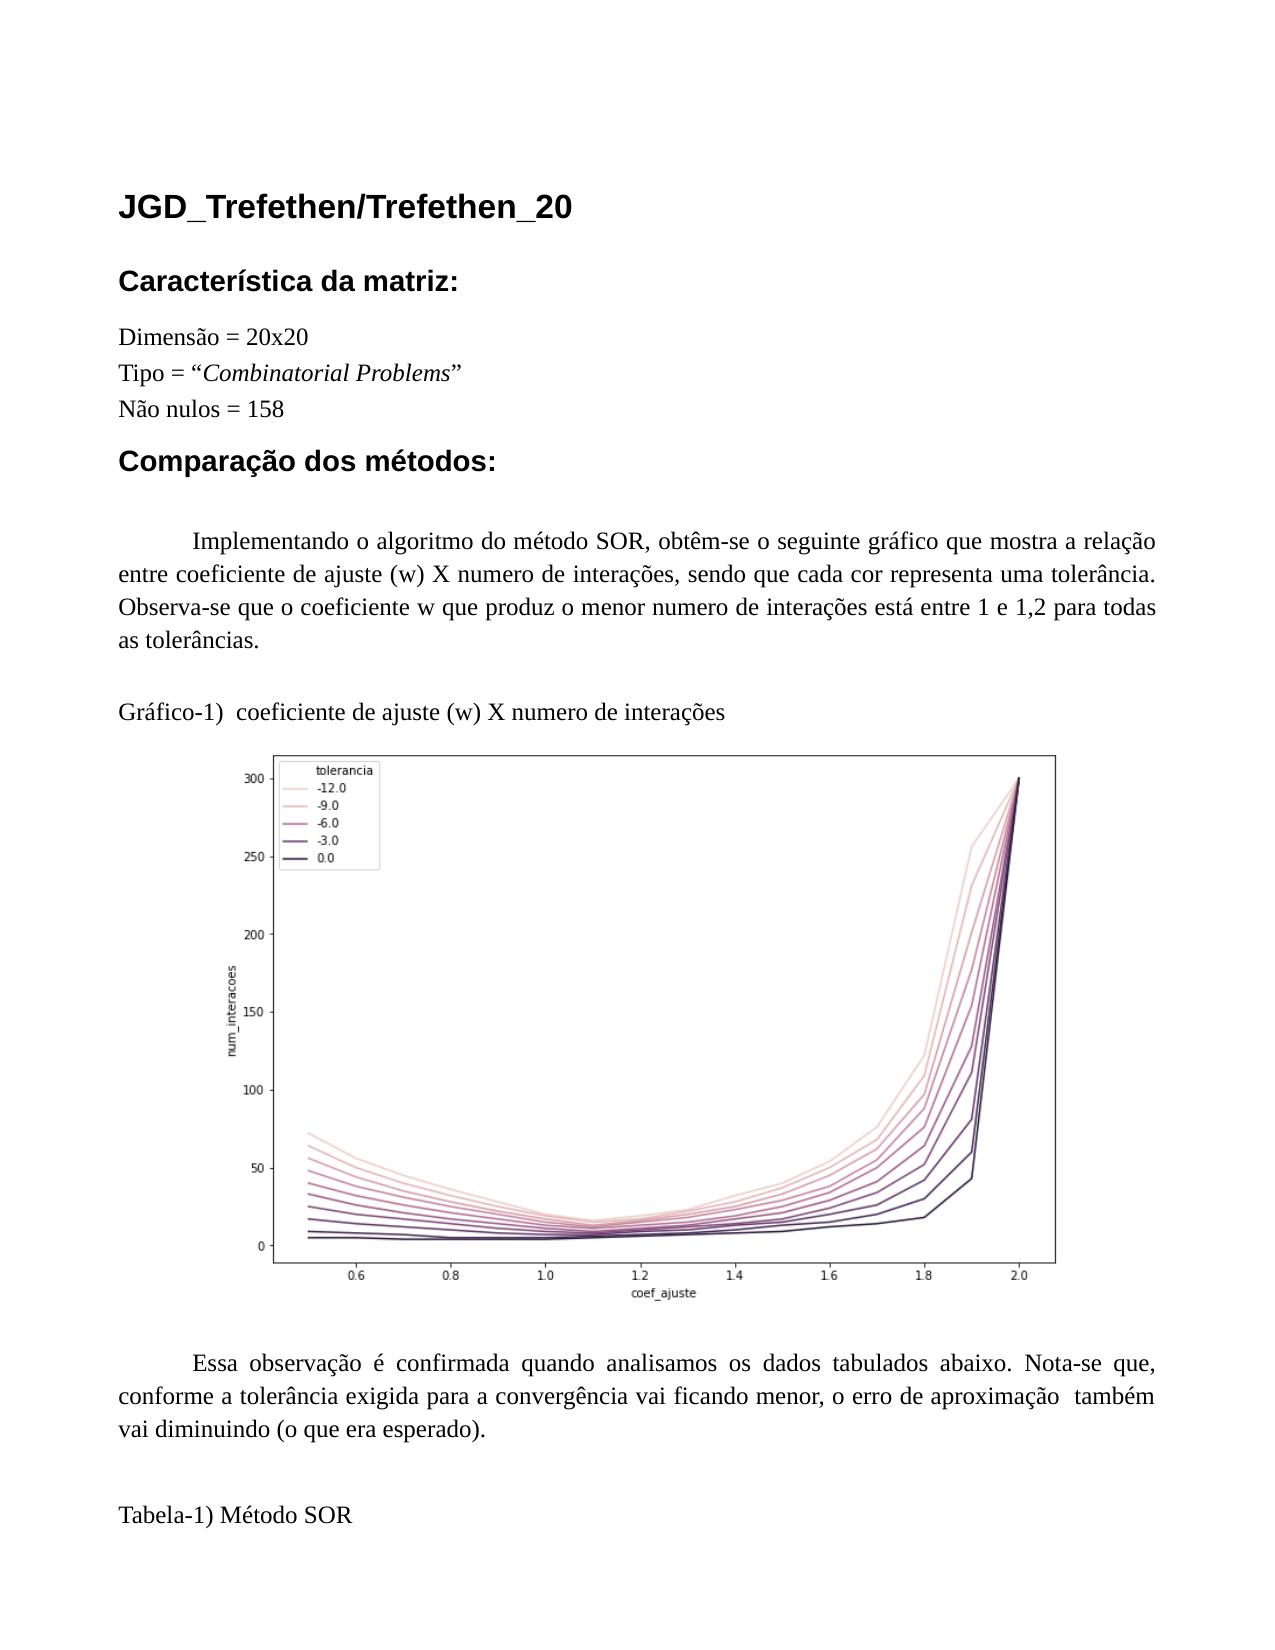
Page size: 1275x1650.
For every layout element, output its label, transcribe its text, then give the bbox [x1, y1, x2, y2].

text Tipo = “Combinatorial Problems” [118, 358, 1157, 387]
text Implementando o algoritmo do método SOR, obtêm-se o seguinte gráfico que mostra a relação entre coeficiente de ajuste (w) X numero de interações, sendo que cada cor representa uma tolerância. Observa-se que o coeficiente w que produz o menor numero de interações está entre 1 e 1,2 para todas as tolerâncias. [118, 526, 1157, 654]
text Não nulos = 158 [118, 394, 1157, 422]
subtitle Comparação dos métodos: [118, 444, 1157, 478]
text Essa observação é confirmada quando analisamos os dados tabulados abaixo. Nota-se que, conforme a tolerância exigida para a convergência vai ficando menor, o erro de aproximação também vai diminuindo (o que era esperado). [118, 1348, 1157, 1443]
subtitle JGD_Trefethen/Trefethen_20 [118, 187, 1157, 225]
subtitle Característica da matriz: [118, 264, 1157, 298]
picture [217, 747, 1062, 1308]
text Tabela-1) Método SOR [118, 1500, 1157, 1529]
text Dimensão = 20x20 [118, 322, 1157, 351]
text Gráfico-1) coeficiente de ajuste (w) X numero de interações [118, 697, 1157, 725]
